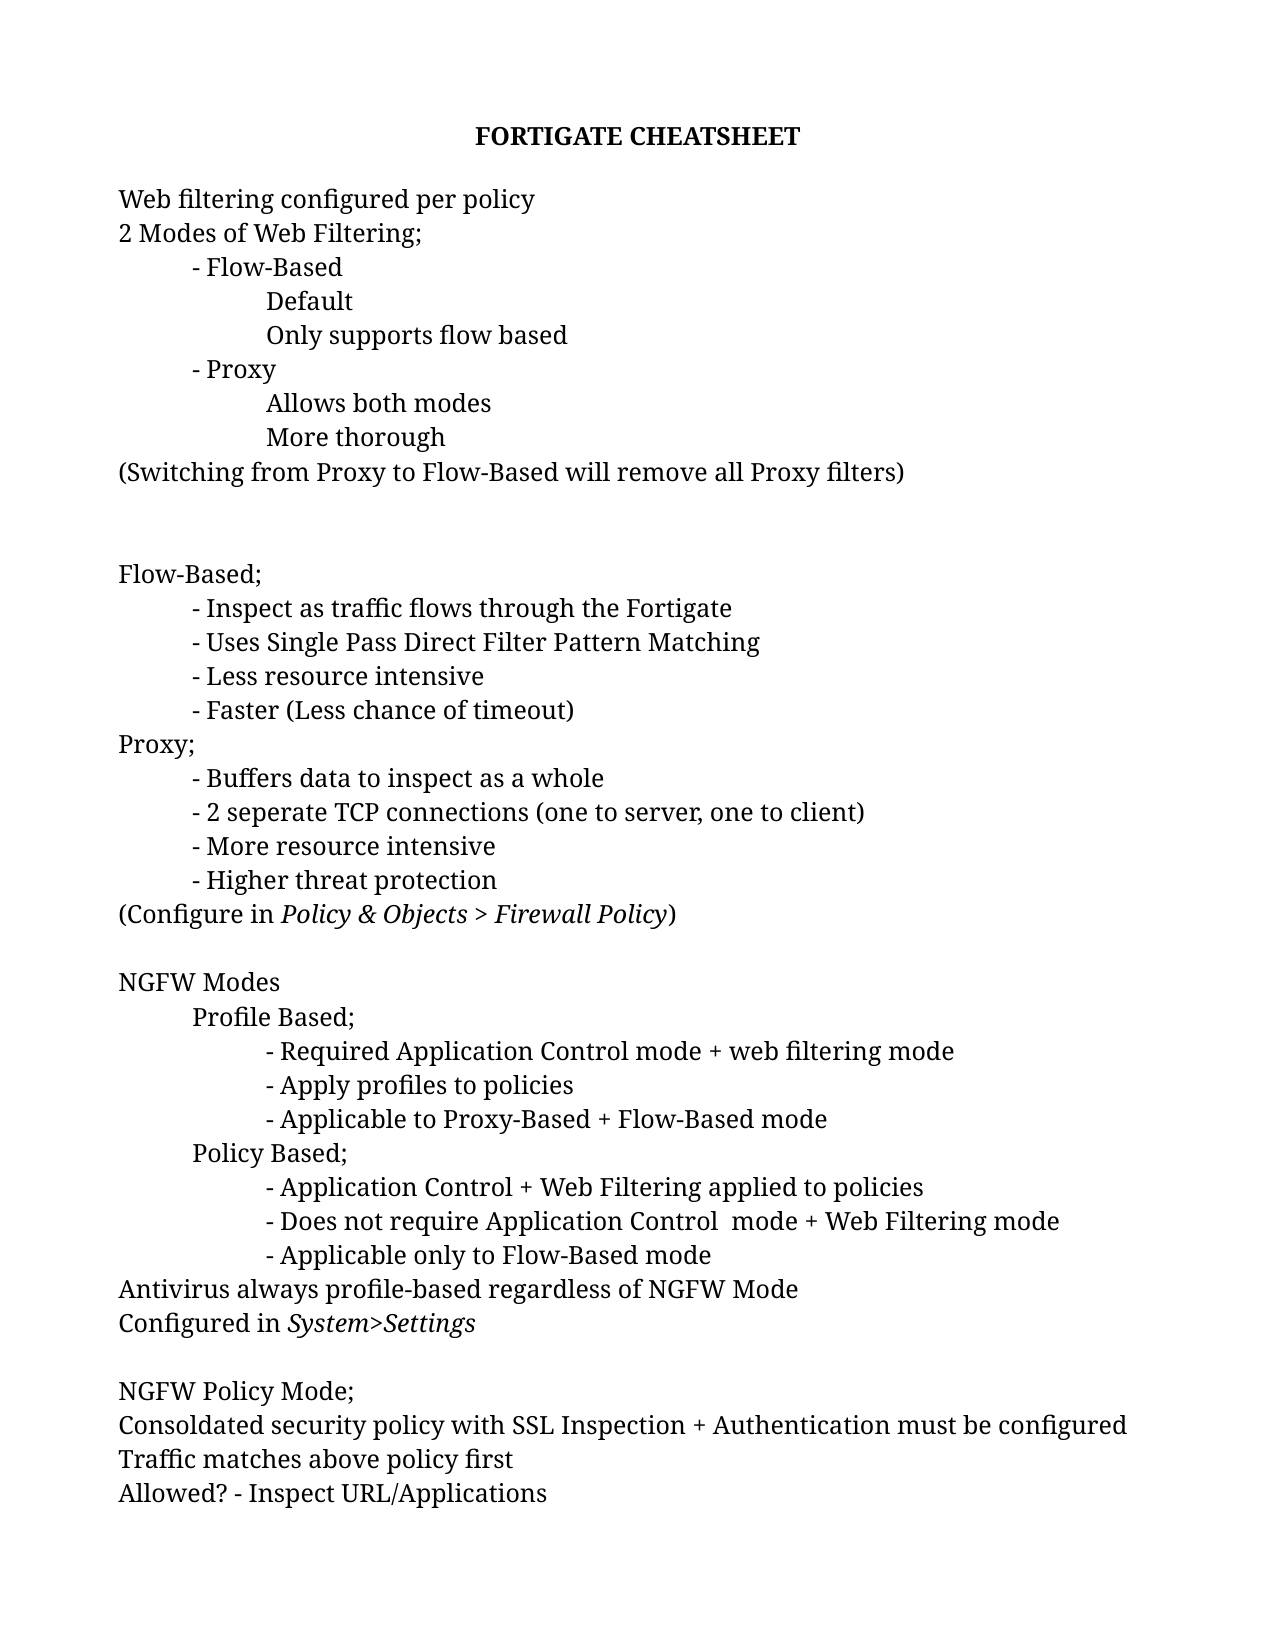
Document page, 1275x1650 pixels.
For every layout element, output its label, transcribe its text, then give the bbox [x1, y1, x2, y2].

text - Apply profiles to policies [118, 1067, 1157, 1101]
text Antivirus always profile-based regardless of NGFW Mode [118, 1272, 1157, 1306]
text Traffic matches above policy first [118, 1442, 1157, 1476]
text - Inspect as traffic flows through the Fortigate [118, 590, 1157, 624]
text Profile Based; [118, 999, 1157, 1033]
text Web filtering configured per policy [118, 182, 1157, 216]
text (Configure in Policy & Objects > Firewall Policy) [118, 897, 1157, 931]
text - Proxy [118, 352, 1157, 386]
text Only supports flow based [118, 318, 1157, 352]
text - 2 seperate TCP connections (one to server, one to client) [118, 795, 1157, 829]
text - Uses Single Pass Direct Filter Pattern Matching [118, 624, 1157, 658]
text - Does not require Application Control mode + Web Filtering mode [118, 1203, 1157, 1238]
text - Applicable to Proxy-Based + Flow-Based mode [118, 1101, 1157, 1135]
text Default [118, 284, 1157, 318]
text NGFW Modes [118, 965, 1157, 999]
text Policy Based; [118, 1135, 1157, 1169]
text - Required Application Control mode + web filtering mode [118, 1033, 1157, 1067]
text Allows both modes [118, 386, 1157, 420]
text NGFW Policy Mode; [118, 1374, 1157, 1408]
text - Higher threat protection [118, 863, 1157, 897]
text - Flow-Based [118, 250, 1157, 284]
text - Faster (Less chance of timeout) [118, 693, 1157, 727]
text Proxy; [118, 727, 1157, 761]
text - Buffers data to inspect as a whole [118, 761, 1157, 795]
text Allowed? - Inspect URL/Applications [118, 1476, 1157, 1510]
text Configured in System>Settings [118, 1306, 1157, 1340]
text - Application Control + Web Filtering applied to policies [118, 1169, 1157, 1203]
text - More resource intensive [118, 829, 1157, 863]
text Consoldated security policy with SSL Inspection + Authentication must be configured [118, 1408, 1157, 1442]
text (Switching from Proxy to Flow-Based will remove all Proxy filters) [118, 454, 1157, 488]
text - Applicable only to Flow-Based mode [118, 1238, 1157, 1272]
text 2 Modes of Web Filtering; [118, 216, 1157, 250]
text - Less resource intensive [118, 658, 1157, 693]
text Flow-Based; [118, 556, 1157, 590]
text More thorough [118, 420, 1157, 454]
